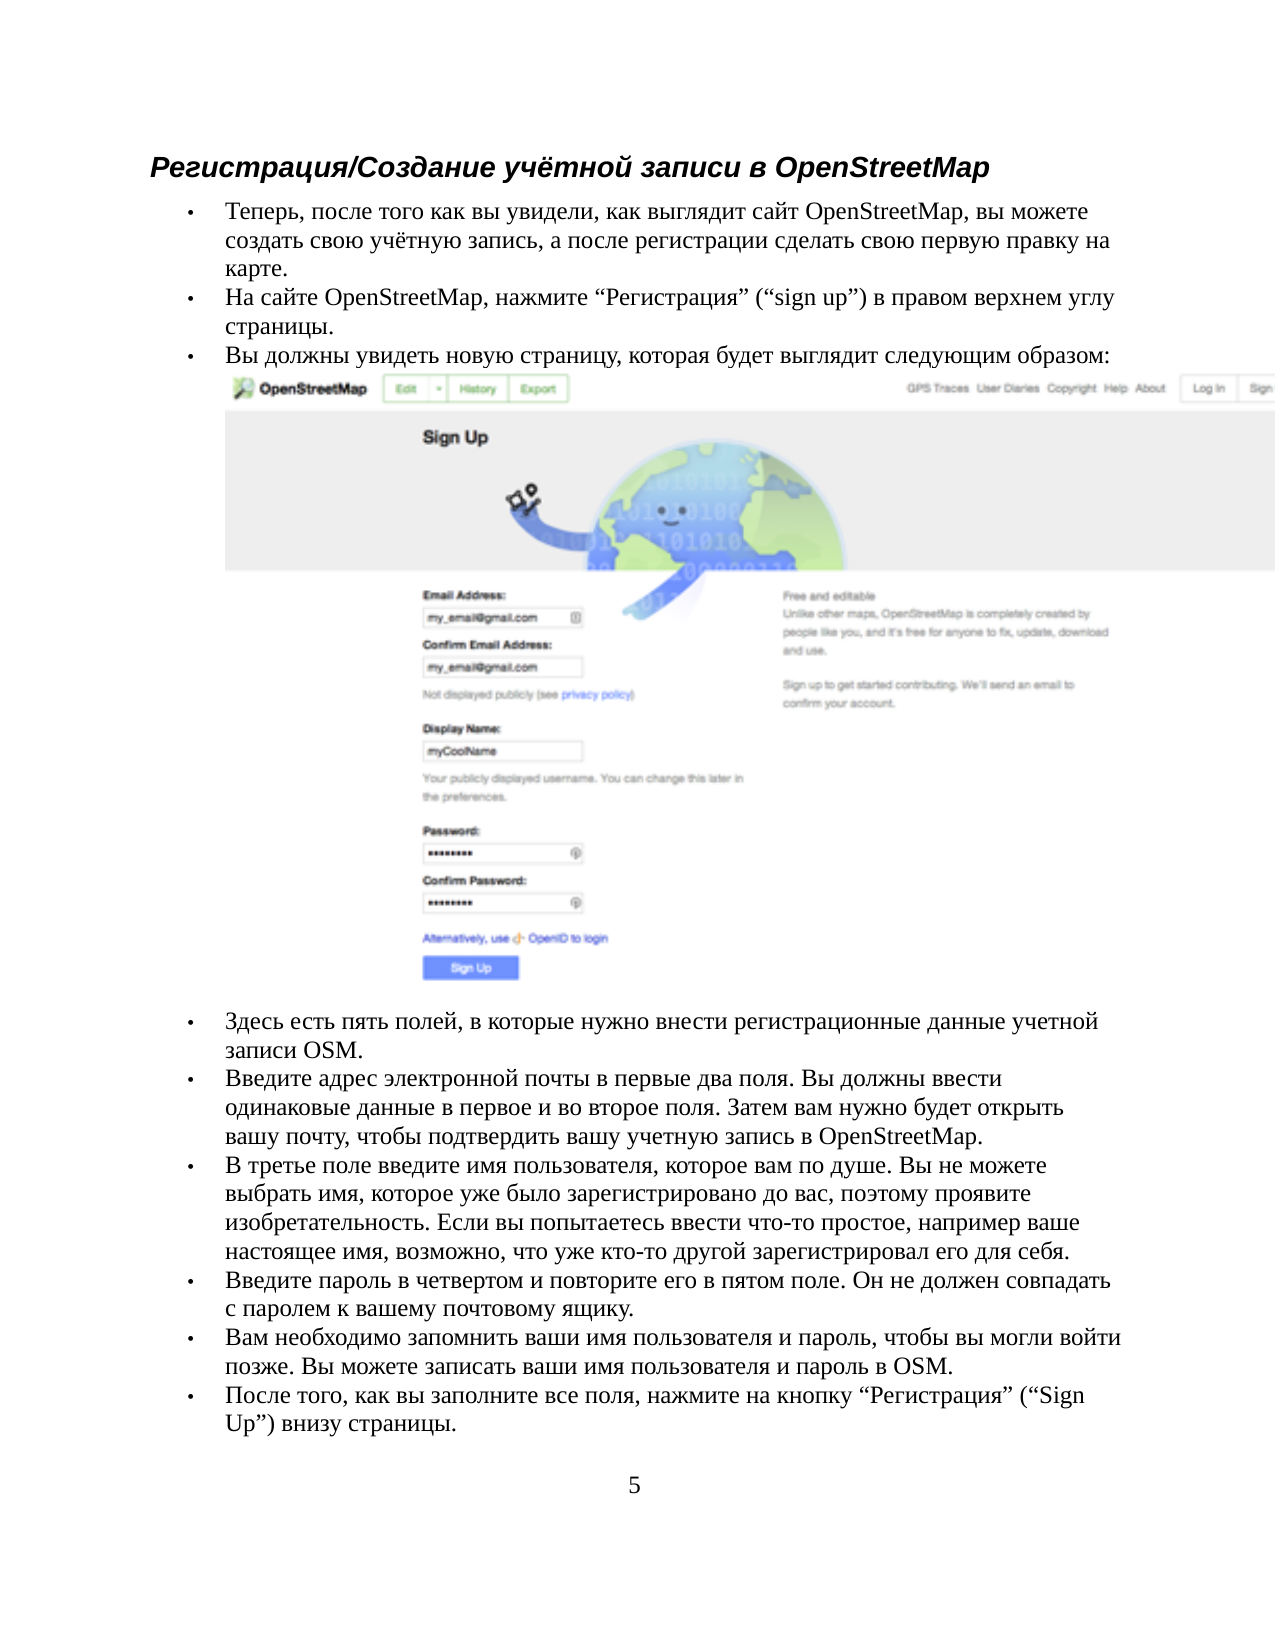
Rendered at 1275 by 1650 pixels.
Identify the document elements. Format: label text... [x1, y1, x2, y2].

list Введите адрес электронной почты в первые два поля. Вы должны ввести одинаковые данные в первое и во второе поля. Затем вам нужно будет открыть вашу почту, чтобы подтвердить вашу учетную запись в OpenStreetMap. [187, 1063, 1125, 1150]
picture [225, 368, 1275, 1006]
list В третье поле введите имя пользователя, которое вам по душе. Вы не можете выбрать имя, которое уже было зарегистрировано до вас, поэтому проявите изобретательность. Если вы попытаетесь ввести что-то простое, например ваше настоящее имя, возможно, что уже кто-то другой зарегистрировал его для себя. [187, 1150, 1125, 1265]
list Вы должны увидеть новую страницу, которая будет выглядит следующим образом: [187, 340, 1125, 368]
list Теперь, после того как вы увидели, как выглядит сайт OpenStreetMap, вы можете создать свою учётную запись, а после регистрации сделать свою первую правку на карте. [187, 196, 1125, 282]
list Здесь есть пять полей, в которые нужно внести регистрационные данные учетной записи OSM. [187, 1006, 1125, 1063]
list На сайте OpenStreetMap, нажмите “Регистрация” (“sign up”) в правом верхнем углу страницы. [187, 282, 1125, 340]
list Вам необходимо запомнить ваши имя пользователя и пароль, чтобы вы могли войти позже. Вы можете записать ваши имя пользователя и пароль в OSM. [187, 1322, 1125, 1380]
list После того, как вы заполните все поля, нажмите на кнопку “Регистрация” (“Sign Up”) внизу страницы. [187, 1380, 1125, 1437]
subtitle Регистрация/Создание учётной записи в OpenStreetMap [150, 150, 1125, 183]
list Введите пароль в четвертом и повторите его в пятом поле. Он не должен совпадать с паролем к вашему почтовому ящику. [187, 1265, 1125, 1322]
